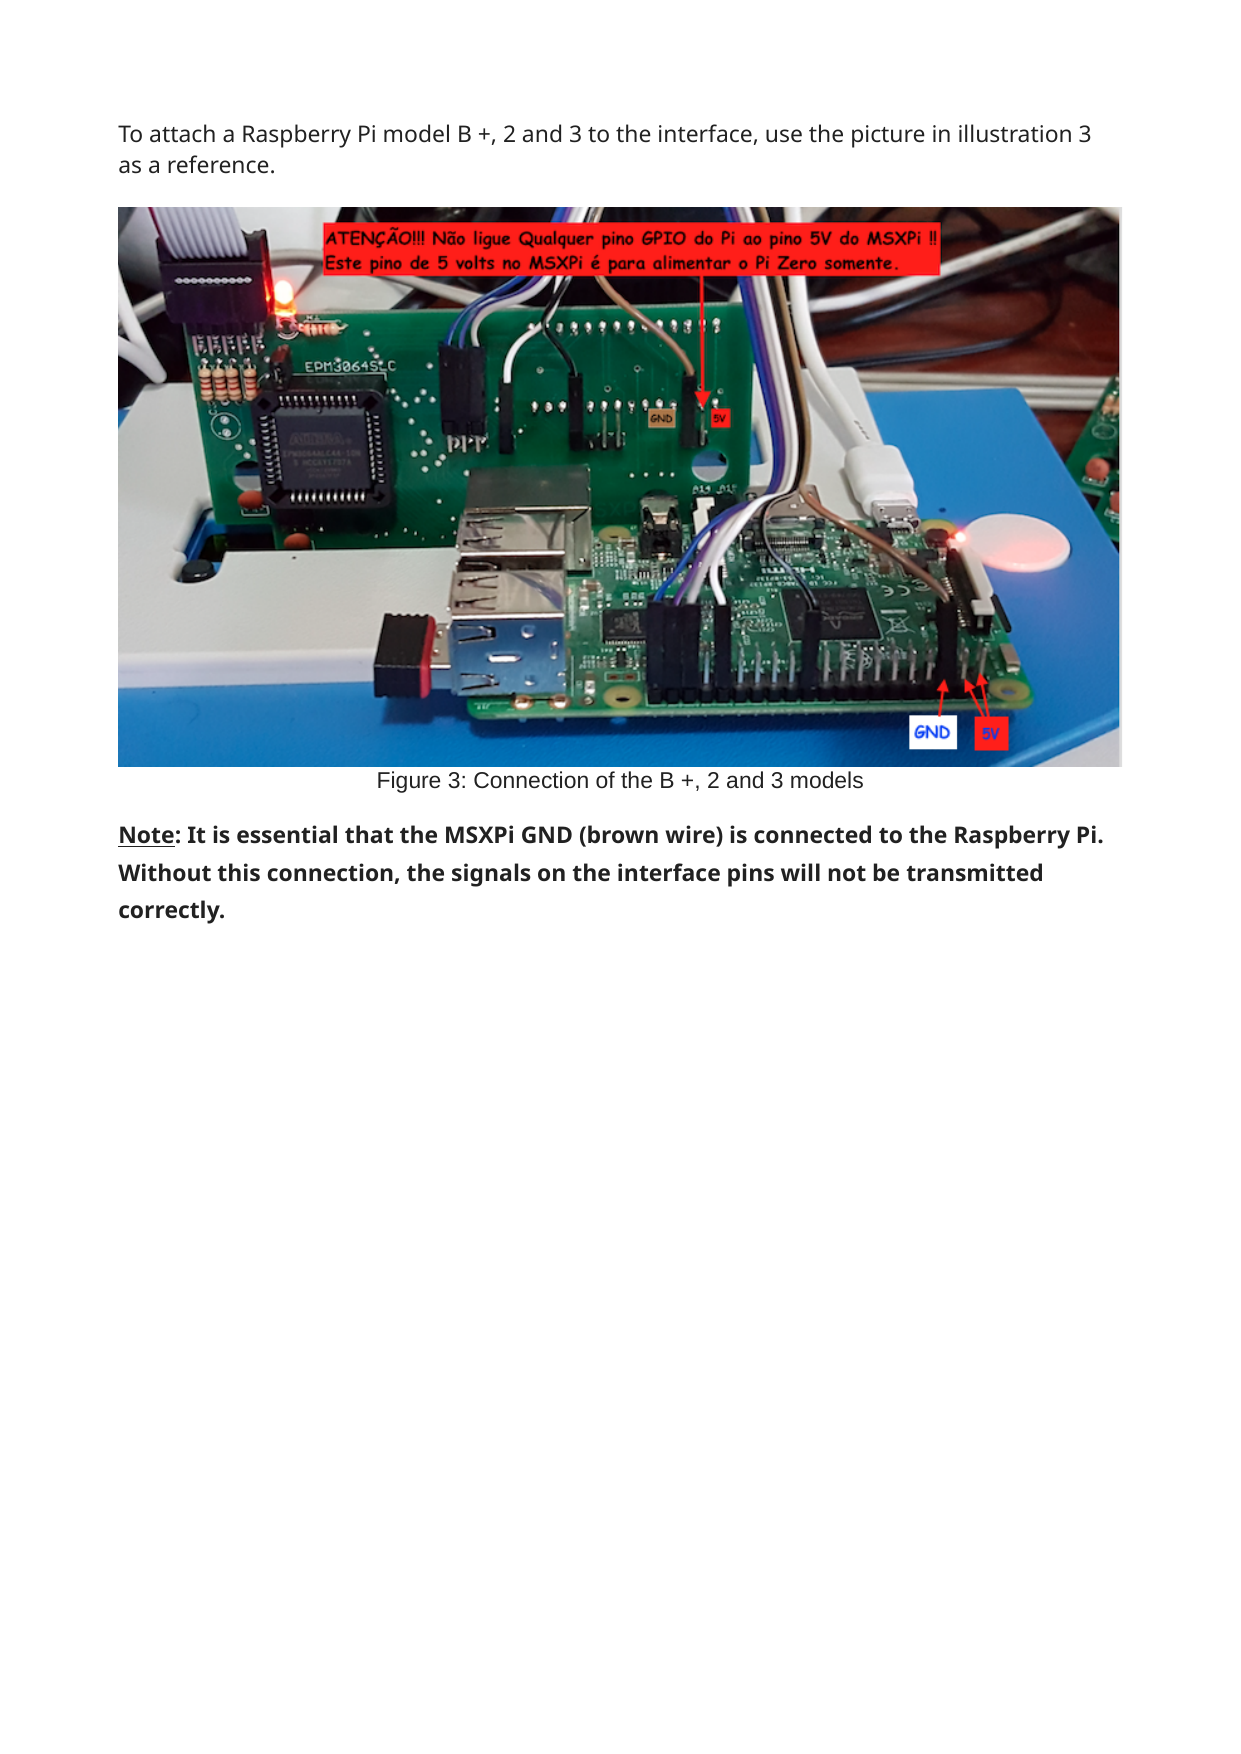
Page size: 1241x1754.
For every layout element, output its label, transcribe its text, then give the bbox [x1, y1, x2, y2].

picture [118, 207, 1123, 767]
text Figure 3: Connection of the B +, 2 and 3 models [118, 767, 1122, 793]
text Note: It is essential that the MSXPi GND (brown wire) is connected to the Raspberry Pi. Without this connection, the signals on the interface pins will not be transmitted correctly. [118, 819, 1122, 926]
text To attach a Raspberry Pi model B +, 2 and 3 to the interface, use the picture in illustration 3 as a reference. [118, 118, 1122, 181]
